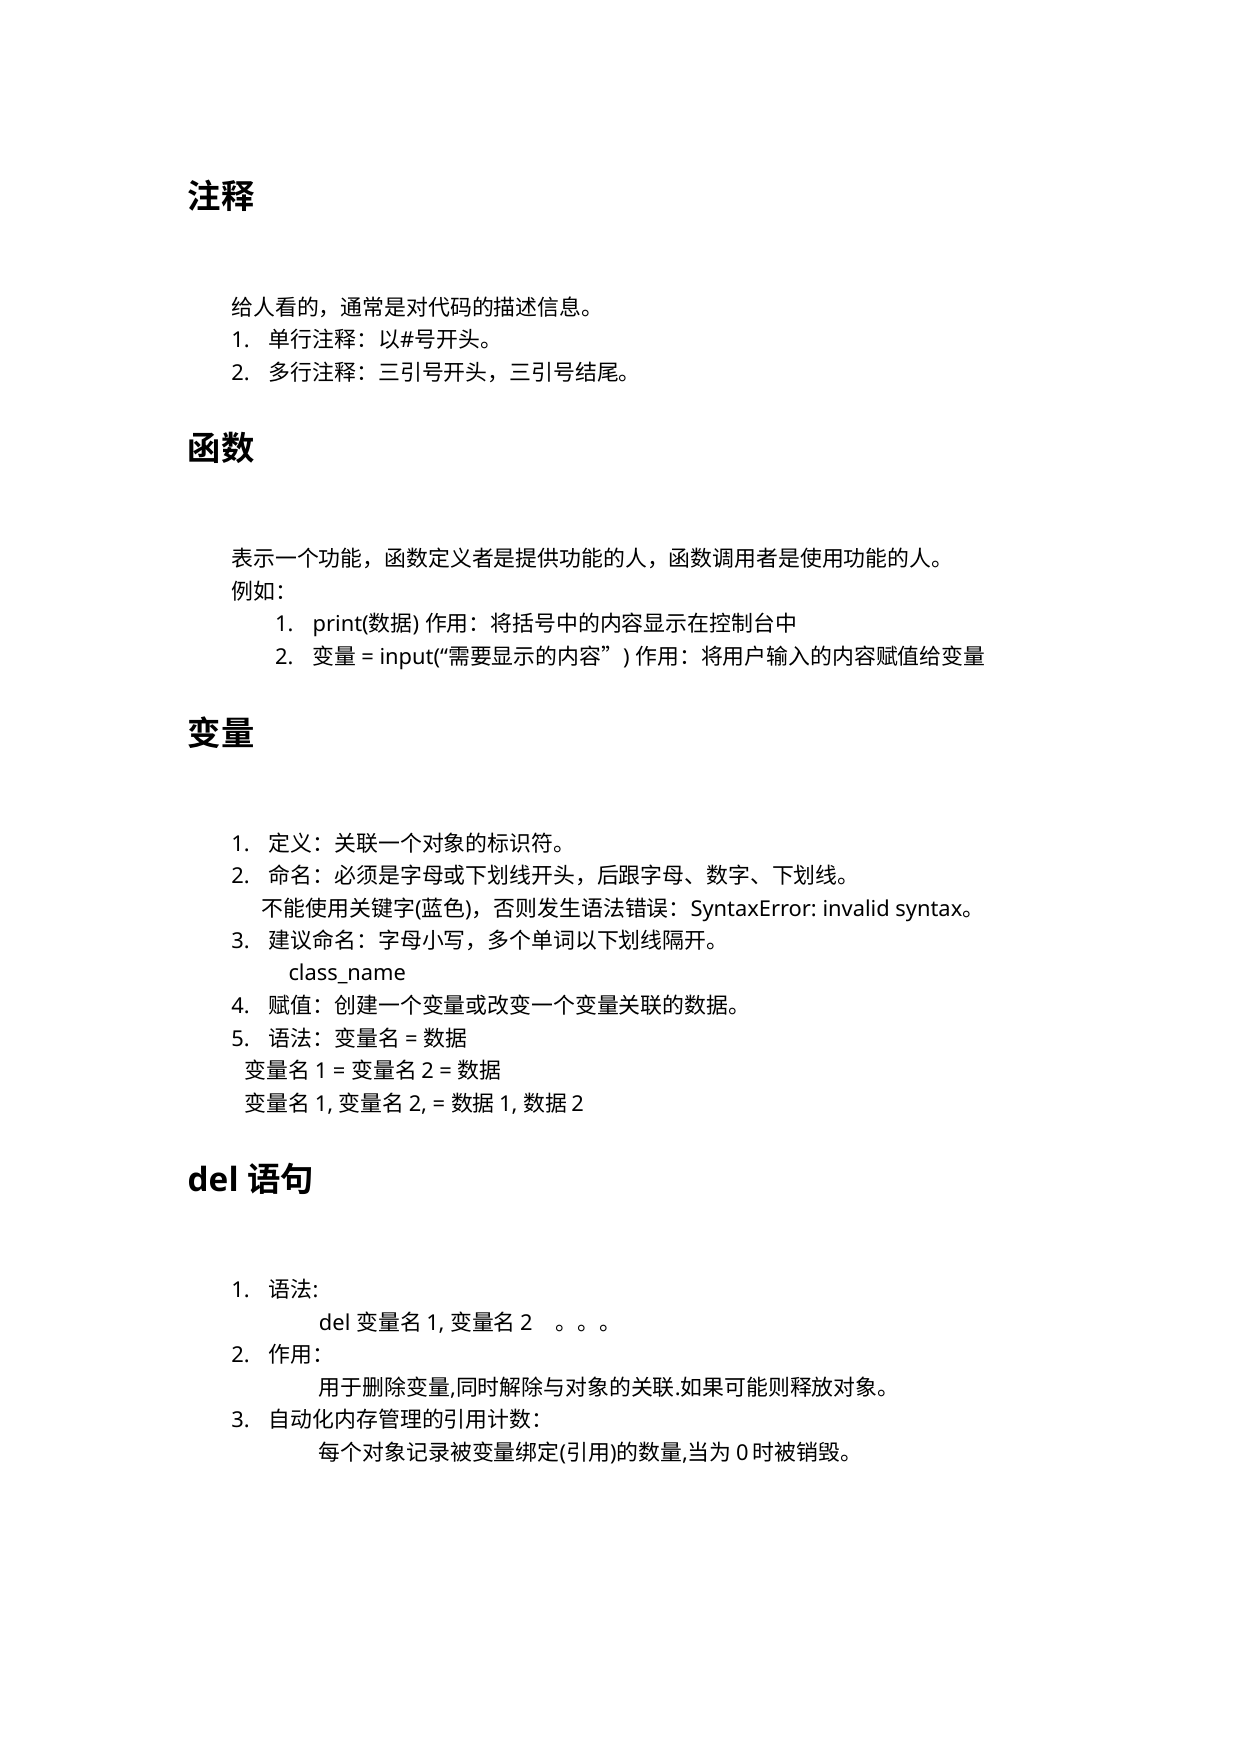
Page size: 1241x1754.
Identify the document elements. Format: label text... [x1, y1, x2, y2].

list 赋值：创建一个变量或改变一个变量关联的数据。 [231, 988, 1053, 1020]
list 单行注释：以#号开头。 [231, 322, 1053, 354]
text 变量名1, 变量名2, = 数据1, 数据2 [187, 1085, 1053, 1118]
list 作用： [231, 1337, 1053, 1370]
subtitle 注释 [187, 162, 1053, 227]
list 自动化内存管理的引用计数： [231, 1402, 1053, 1435]
list 用于删除变量,同时解除与对象的关联.如果可能则释放对象。 [312, 1370, 1053, 1402]
text 例如： [187, 573, 1053, 606]
text 给人看的，通常是对代码的描述信息。 [231, 289, 1053, 322]
text 变量名1 = 变量名2 = 数据 [187, 1053, 1053, 1085]
list 变量 = input(“需要显示的内容”) 作用：将用户输入的内容赋值给变量 [275, 638, 1053, 671]
list 命名：必须是字母或下划线开头，后跟字母、数字、下划线。 [231, 858, 1053, 890]
list 定义：关联一个对象的标识符。 [231, 825, 1053, 858]
list 建议命名：字母小写，多个单词以下划线隔开。 [231, 923, 1053, 955]
list 多行注释：三引号开头，三引号结尾。 [231, 354, 1053, 387]
list 每个对象记录被变量绑定(引用)的数量,当为0时被销毁。 [312, 1435, 1053, 1467]
list 语法：变量名 = 数据 [231, 1020, 1053, 1053]
text 不能使用关键字(蓝色)，否则发生语法错误：SyntaxError: invalid syntax。 [187, 890, 1053, 923]
text class_name [187, 955, 1053, 988]
subtitle del 语句 [187, 1145, 1053, 1210]
list print(数据) 作用：将括号中的内容显示在控制台中 [275, 606, 1053, 638]
text 表示一个功能，函数定义者是提供功能的人，函数调用者是使用功能的人。 [187, 541, 1053, 573]
list del 变量名1, 变量名2 。。。 [312, 1305, 1053, 1337]
subtitle 变量 [187, 698, 1053, 763]
subtitle 函数 [187, 414, 1053, 479]
list 语法: [231, 1272, 1053, 1305]
